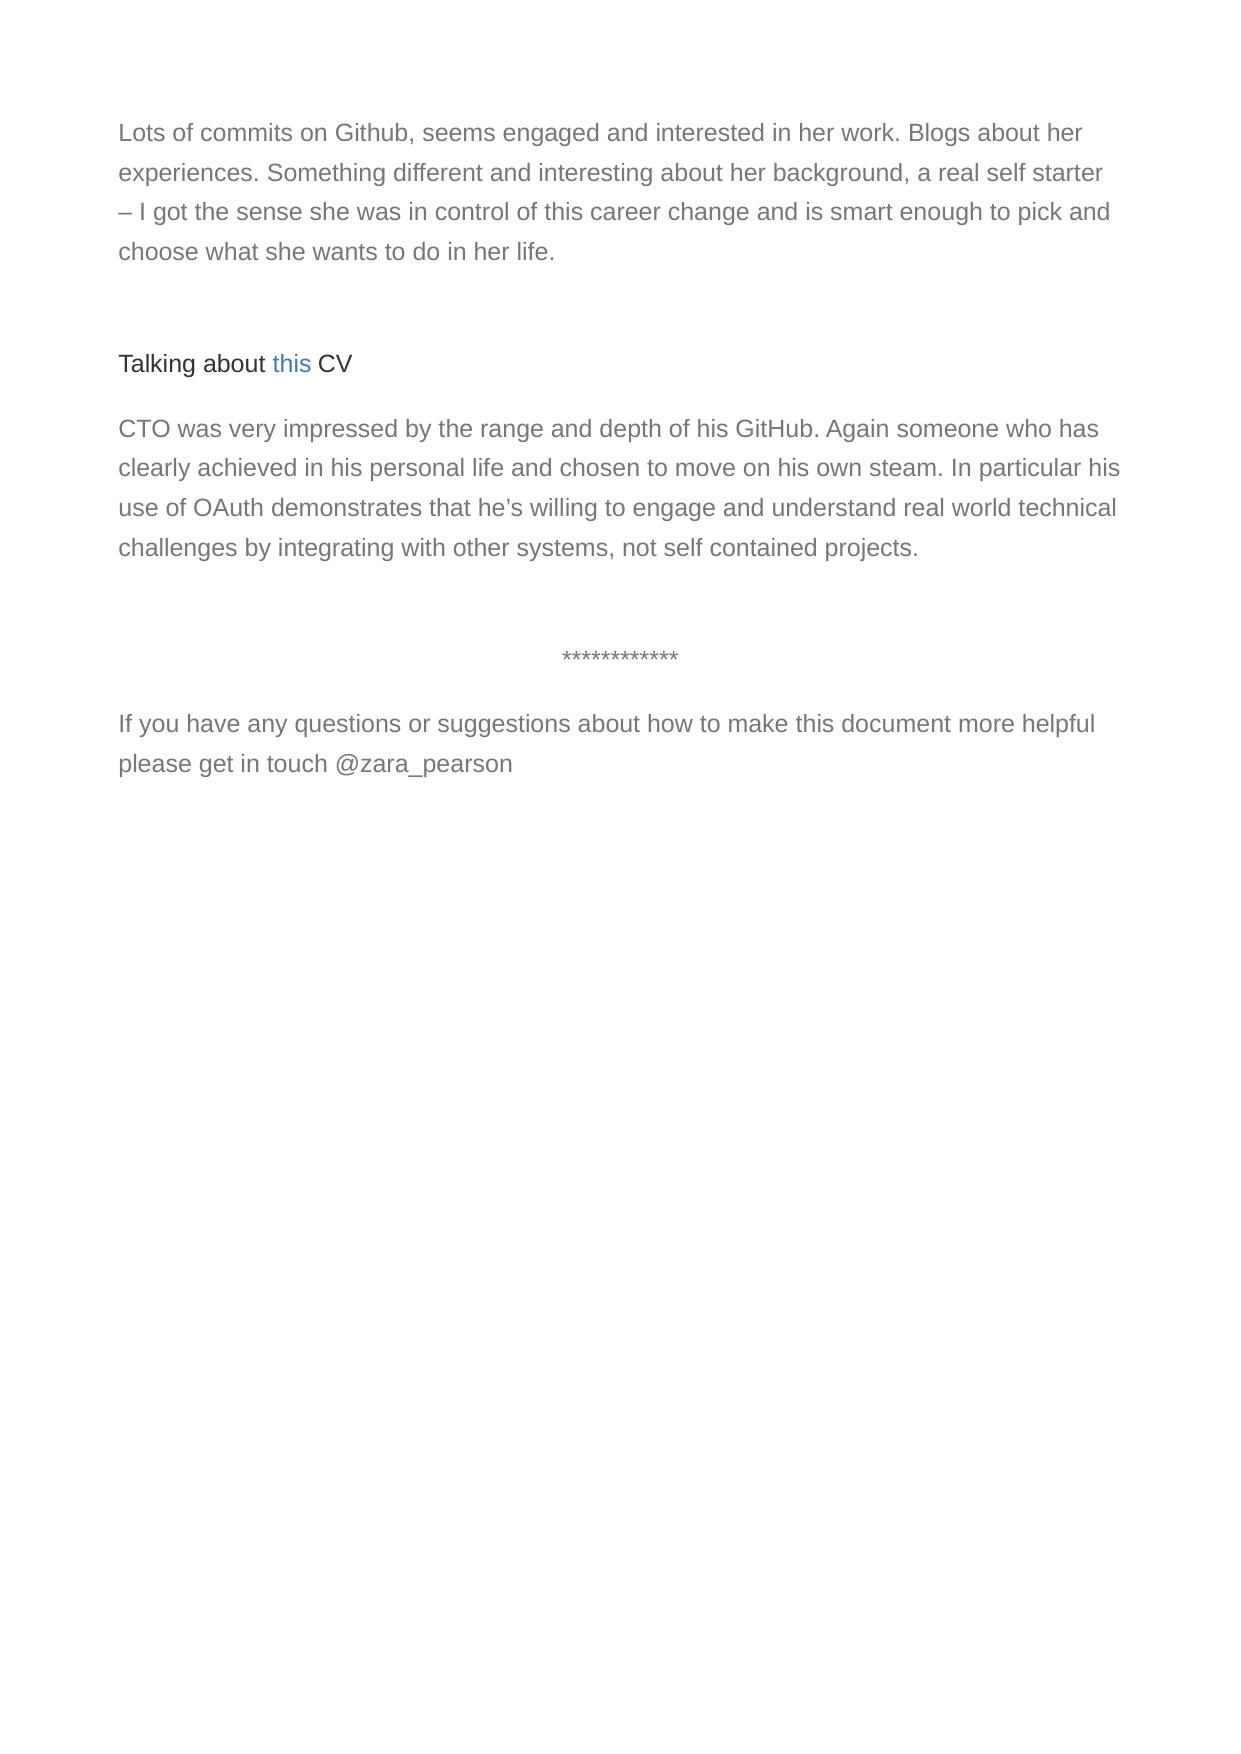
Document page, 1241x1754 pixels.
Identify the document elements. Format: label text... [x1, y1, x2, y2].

text ************ [118, 645, 1122, 673]
text Talking about this CV [118, 349, 1122, 378]
text Lots of commits on Github, seems engaged and interested in her work. Blogs about her experiences. Something different and interesting about her background, a real self starter – I got the sense she was in control of this career change and is smart enough to pick and choose what she wants to do in her life. [118, 118, 1122, 266]
text If you have any questions or suggestions about how to make this document more helpful please get in touch @zara_pearson [118, 709, 1122, 778]
text CTO was very impressed by the range and depth of his GitHub. Again someone who has clearly achieved in his personal life and chosen to move on his own steam. In particular his use of OAuth demonstrates that he’s willing to engage and understand real world technical challenges by integrating with other systems, not self contained projects. [118, 414, 1122, 561]
